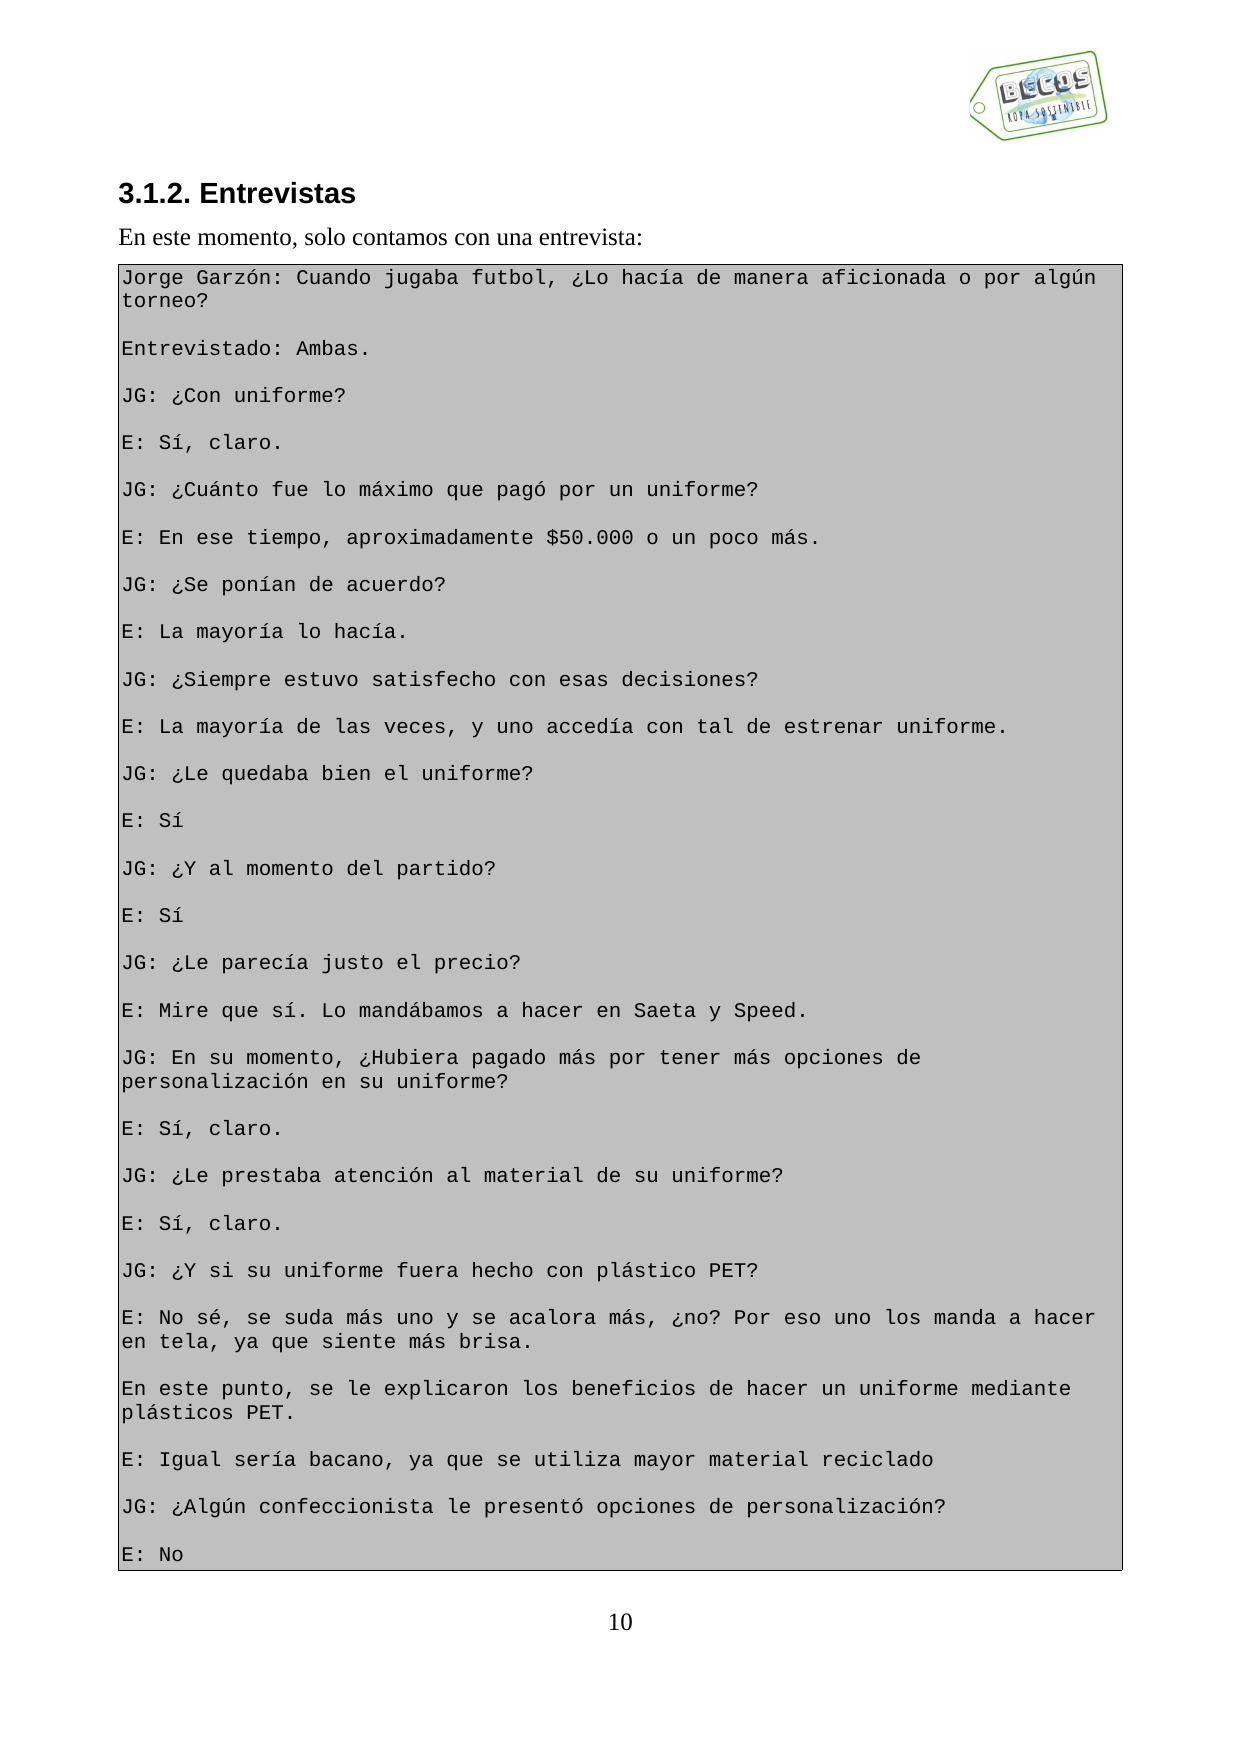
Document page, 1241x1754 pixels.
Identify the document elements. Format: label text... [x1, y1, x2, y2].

text E: Sí, claro. [119, 429, 1122, 453]
text E: En ese tiempo, aproximadamente $50.000 o un poco más. [119, 524, 1122, 547]
text JG: ¿Con uniforme? [119, 382, 1122, 406]
text JG: ¿Y si su uniforme fuera hecho con plástico PET? [119, 1257, 1122, 1280]
text JG: ¿Y al momento del partido? [119, 855, 1122, 878]
text E: Sí, claro. [119, 1115, 1122, 1138]
text JG: ¿Se ponían de acuerdo? [119, 571, 1122, 595]
text E: La mayoría de las veces, y uno accedía con tal de estrenar uniforme. [119, 713, 1122, 737]
text JG: ¿Le quedaba bien el uniforme? [119, 760, 1122, 784]
text JG: ¿Siempre estuvo satisfecho con esas decisiones? [119, 666, 1122, 689]
text JG: ¿Cuánto fue lo máximo que pagó por un uniforme? [119, 476, 1122, 500]
text E: Sí, claro. [119, 1209, 1122, 1233]
text En este punto, se le explicaron los beneficios de hacer un uniforme mediante plásticos PET. [119, 1375, 1122, 1422]
text JG: ¿Le parecía justo el precio? [119, 949, 1122, 973]
text JG: En su momento, ¿Hubiera pagado más por tener más opciones de personalización en su uniforme? [119, 1044, 1122, 1091]
text JG: ¿Le prestaba atención al material de su uniforme? [119, 1162, 1122, 1186]
text E: Sí [119, 807, 1122, 831]
text JG: ¿Algún confeccionista le presentó opciones de personalización? [119, 1493, 1122, 1517]
text E: No sé, se suda más uno y se acalora más, ¿no? Por eso uno los manda a hacer en tela, ya que siente más brisa. [119, 1304, 1122, 1351]
text Entrevistado: Ambas. [119, 334, 1122, 358]
picture [968, 47, 1109, 142]
text E: No [119, 1541, 1122, 1570]
text En este momento, solo contamos con una entrevista: [118, 222, 1122, 251]
subtitle Entrevistas [118, 176, 1122, 210]
text E: La mayoría lo hacía. [119, 618, 1122, 642]
text E: Sí [119, 902, 1122, 926]
text Jorge Garzón: Cuando jugaba futbol, ¿Lo hacía de manera aficionada o por algún torneo? [119, 265, 1122, 311]
text E: Igual sería bacano, ya que se utiliza mayor material reciclado [119, 1446, 1122, 1469]
text E: Mire que sí. Lo mandábamos a hacer en Saeta y Speed. [119, 997, 1122, 1020]
